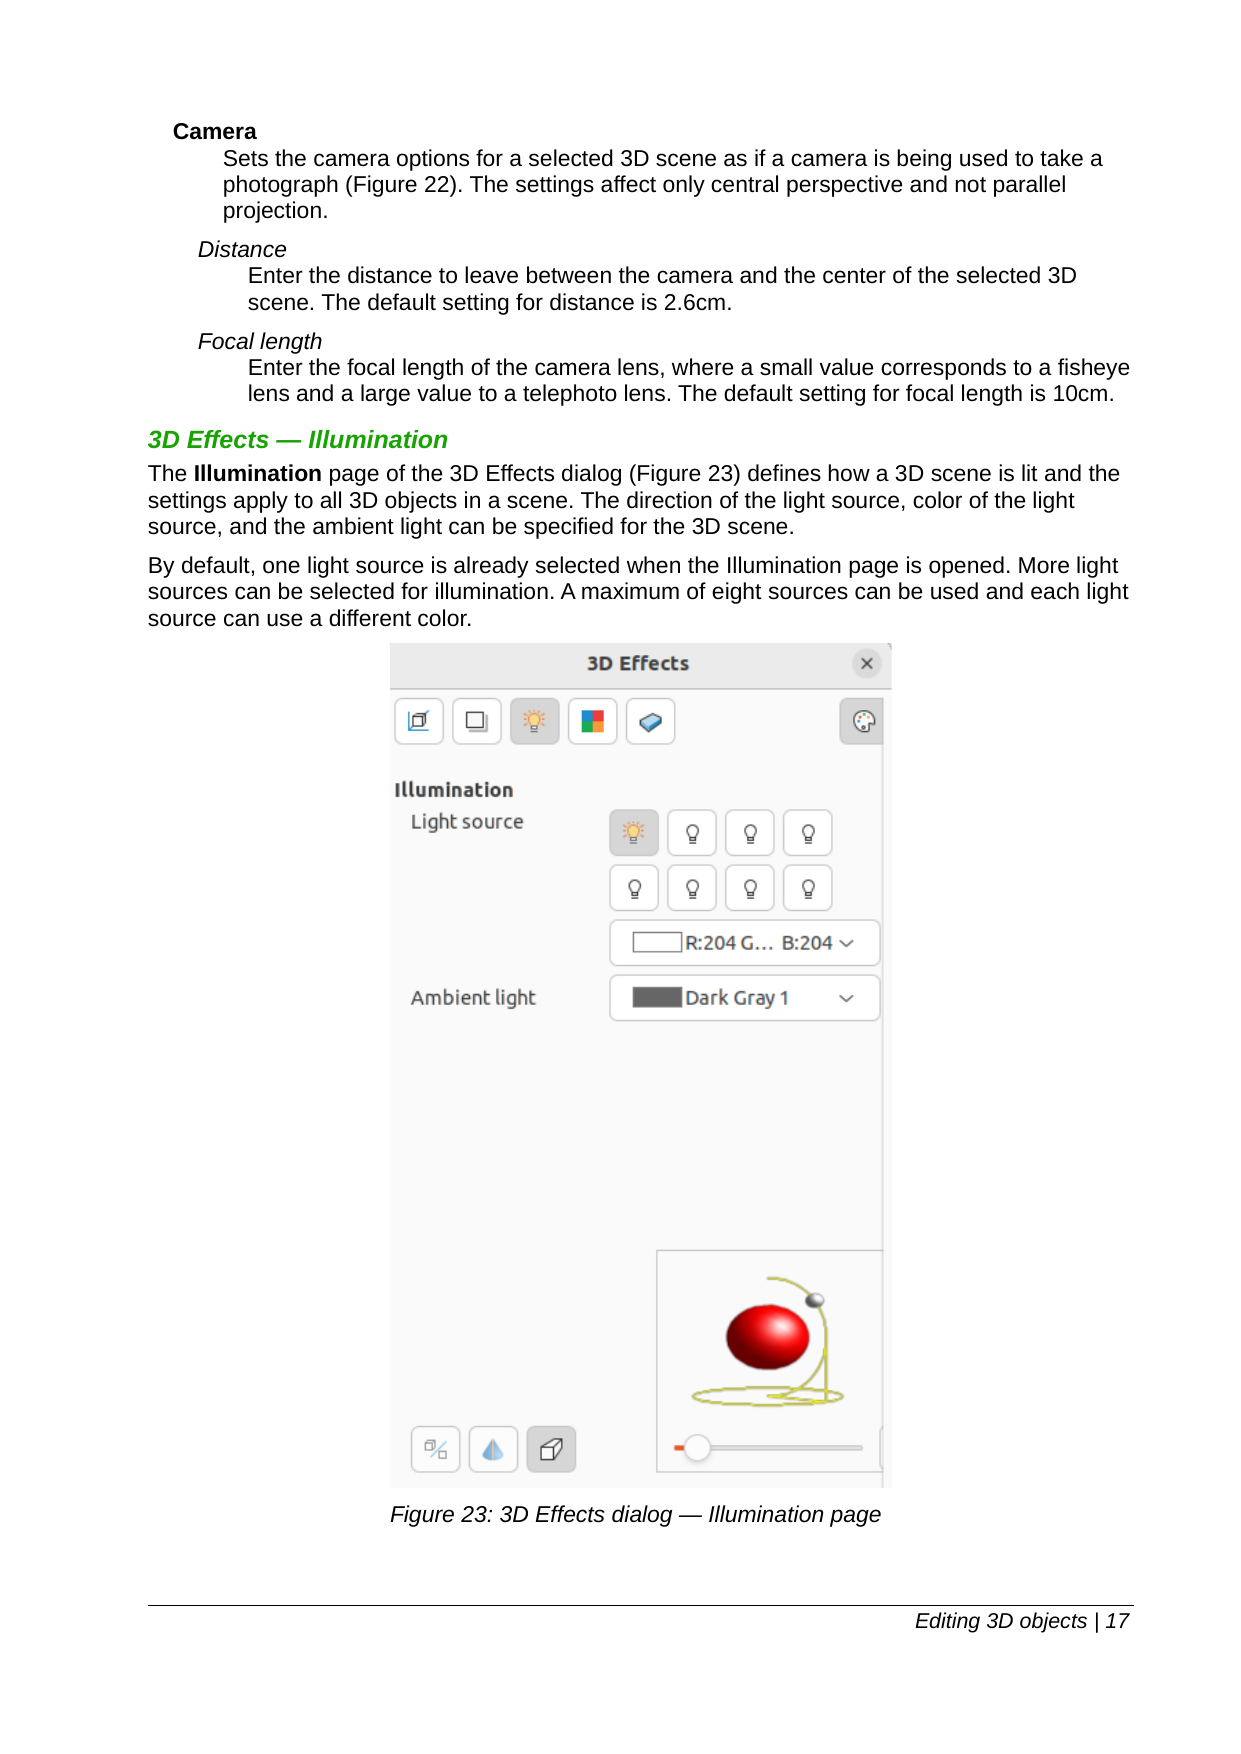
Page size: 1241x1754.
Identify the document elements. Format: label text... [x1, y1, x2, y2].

subtitle 3D Effects — Illumination [148, 425, 1134, 454]
text Distance [198, 236, 1134, 262]
text The Illumination page of the 3D Effects dialog (Figure 23) defines how a 3D scene is lit and the settings apply to all 3D objects in a scene. The direction of the light source, color of the light source, and the ambient light can be specified for the 3D scene. [148, 460, 1134, 539]
picture [389, 643, 892, 1488]
text Enter the distance to leave between the camera and the center of the selected 3D scene. The default setting for distance is 2.6cm. [248, 262, 1134, 315]
text Focal length [198, 328, 1134, 354]
text Figure 23: 3D Effects dialog — Illumination page [390, 1501, 892, 1527]
text Camera [173, 118, 1134, 144]
text By default, one light source is already selected when the Illumination page is opened. More light sources can be selected for illumination. A maximum of eight sources can be used and each light source can use a different color. [148, 552, 1134, 631]
text Sets the camera options for a selected 3D scene as if a camera is being used to take a photograph (Figure 22). The settings affect only central perspective and not parallel projection. [223, 144, 1134, 223]
text Enter the focal length of the camera lens, where a small value corresponds to a fisheye lens and a large value to a telephoto lens. The default setting for focal length is 10cm. [248, 354, 1134, 407]
